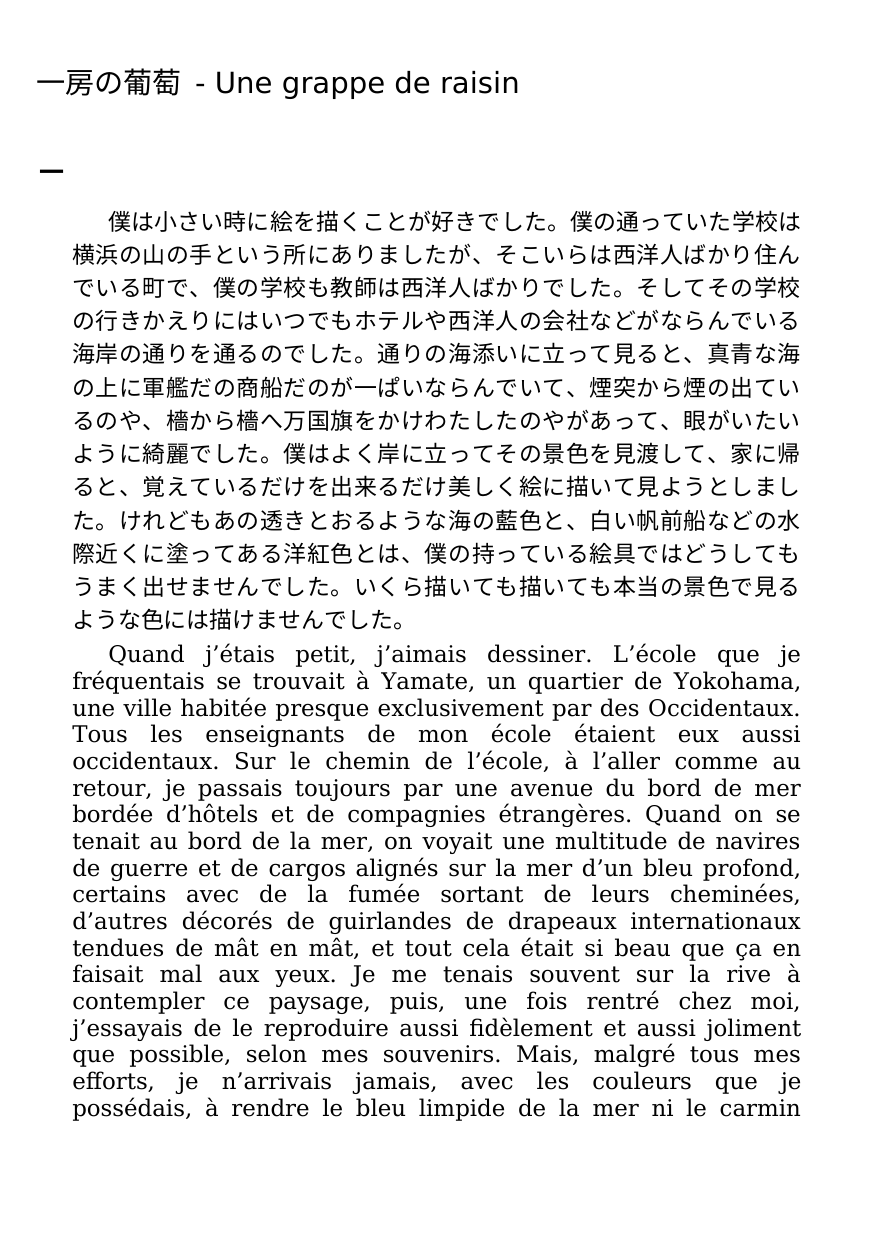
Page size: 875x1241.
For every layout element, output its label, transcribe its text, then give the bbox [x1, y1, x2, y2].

subtitle 一 [36, 149, 838, 192]
text Quand j’étais petit, j’aimais dessiner. L’école que je fréquentais se trouvait à Yamate, un quartier de Yokohama, une ville habitée presque exclusivement par des Occidentaux. Tous les enseignants de mon école étaient eux aussi occidentaux. Sur le chemin de l’école, à l’aller comme au retour, je passais toujours par une avenue du bord de mer bordée d’hôtels et de compagnies étrangères. Quand on se tenait au bord de la mer, on voyait une multitude de navires de guerre et de cargos alignés sur la mer d’un bleu profond, certains avec de la fumée sortant de leurs cheminées, d’autres décorés de guirlandes de drapeaux internationaux tendues de mât en mât, et tout cela était si beau que ça en faisait mal aux yeux. Je me tenais souvent sur la rive à contempler ce paysage, puis, une fois rentré chez moi, j’essayais de le reproduire aussi fidèlement et aussi joliment que possible, selon mes souvenirs. Mais, malgré tous mes efforts, je n’arrivais jamais, avec les couleurs que je possédais, à rendre le bleu limpide de la mer ni le carmin [72, 641, 802, 1121]
text 僕は小さい時に絵を描くことが好きでした。僕の通っていた学校は横浜の山の手という所にありましたが、そこいらは西洋人ばかり住んでいる町で、僕の学校も教師は西洋人ばかりでした。そしてその学校の行きかえりにはいつでもホテルや西洋人の会社などがならんでいる海岸の通りを通るのでした。通りの海添いに立って見ると、真青な海の上に軍艦だの商船だのが一ぱいならんでいて、煙突から煙の出ているのや、檣から檣へ万国旗をかけわたしたのやがあって、眼がいたいように綺麗でした。僕はよく岸に立ってその景色を見渡して、家に帰ると、覚えているだけを出来るだけ美しく絵に描いて見ようとしました。けれどもあの透きとおるような海の藍色と、白い帆前船などの水際近くに塗ってある洋紅色とは、僕の持っている絵具ではどうしてもうまく出せませんでした。いくら描いても描いても本当の景色で見るような色には描けませんでした。 [72, 203, 802, 635]
subtitle 一房の葡萄 - Une grappe de raisin [36, 60, 838, 102]
